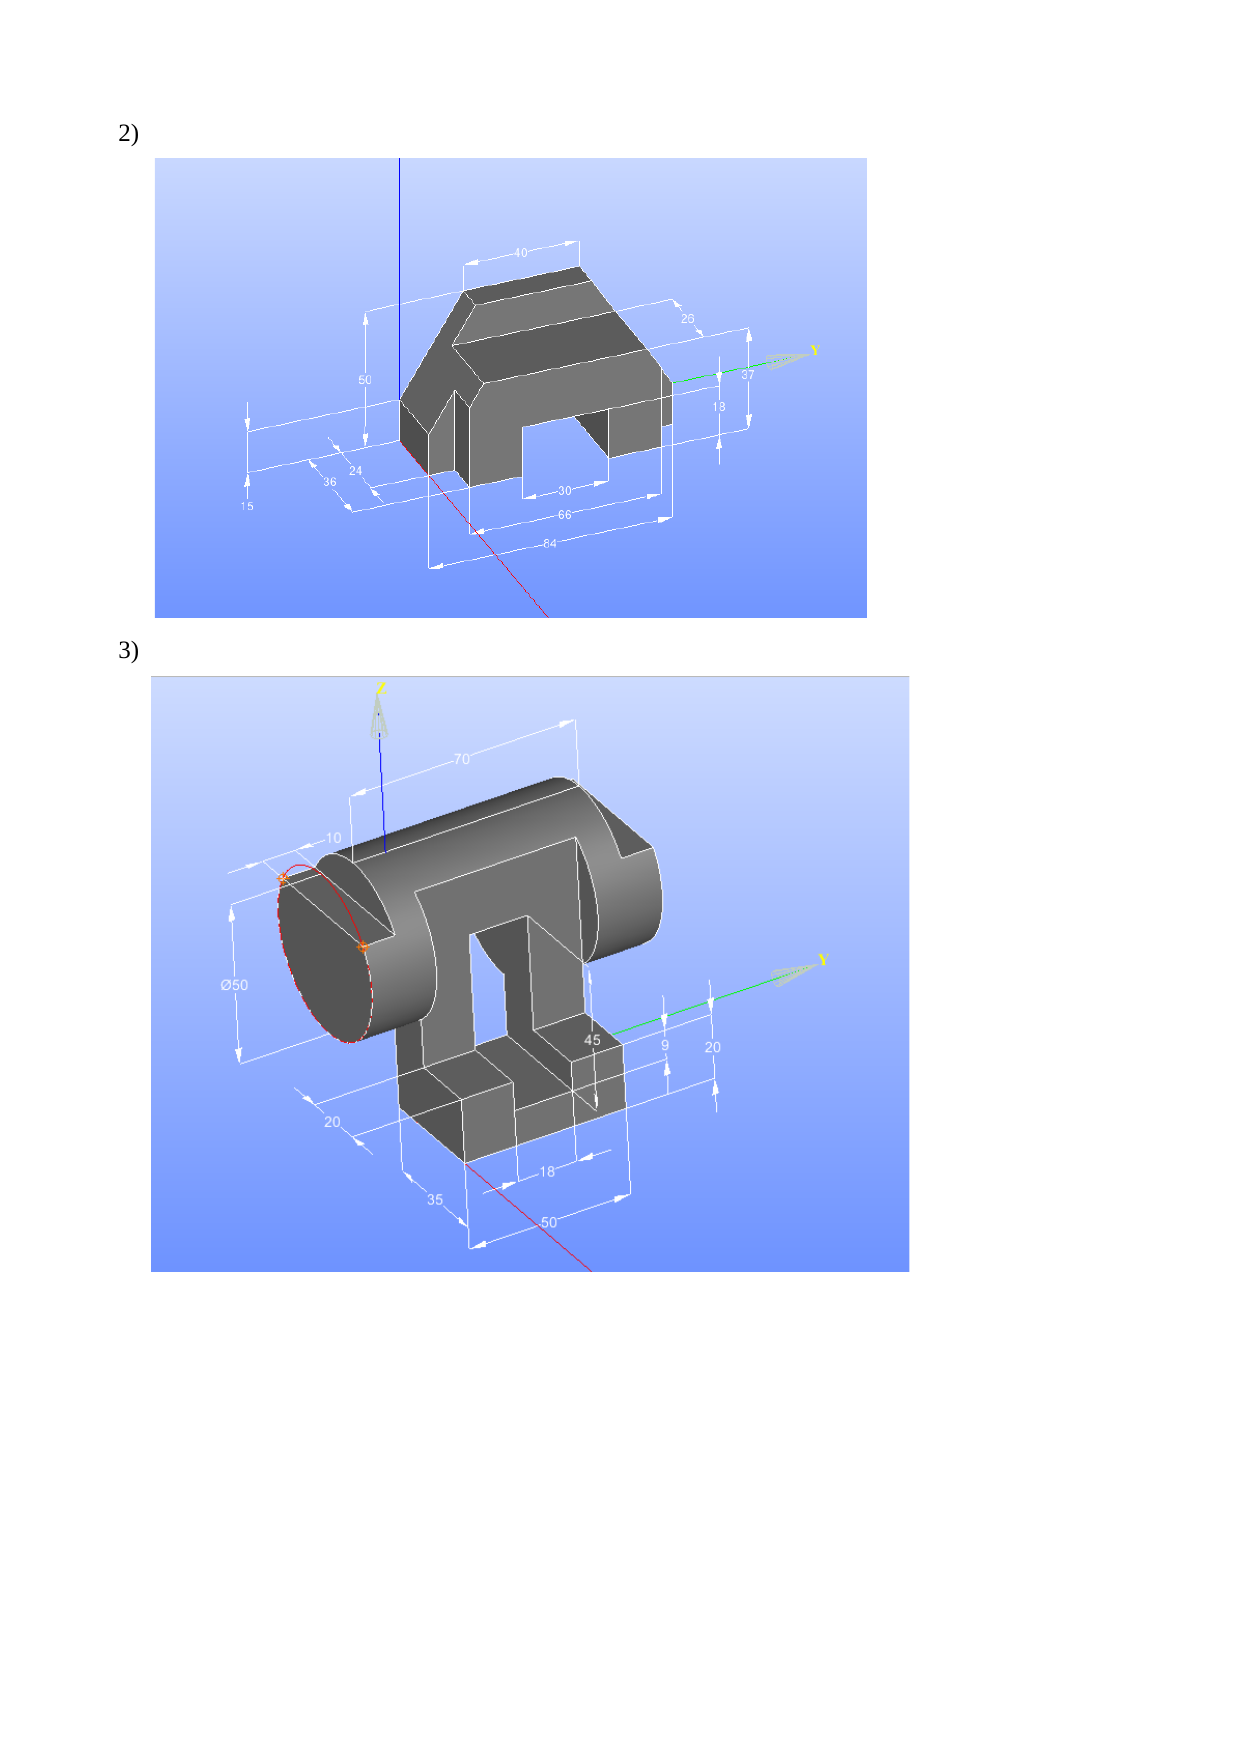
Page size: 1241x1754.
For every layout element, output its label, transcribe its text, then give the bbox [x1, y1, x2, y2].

picture [151, 676, 910, 1272]
text 3) [118, 636, 1122, 664]
picture [154, 158, 867, 618]
text 2) [118, 118, 1122, 147]
